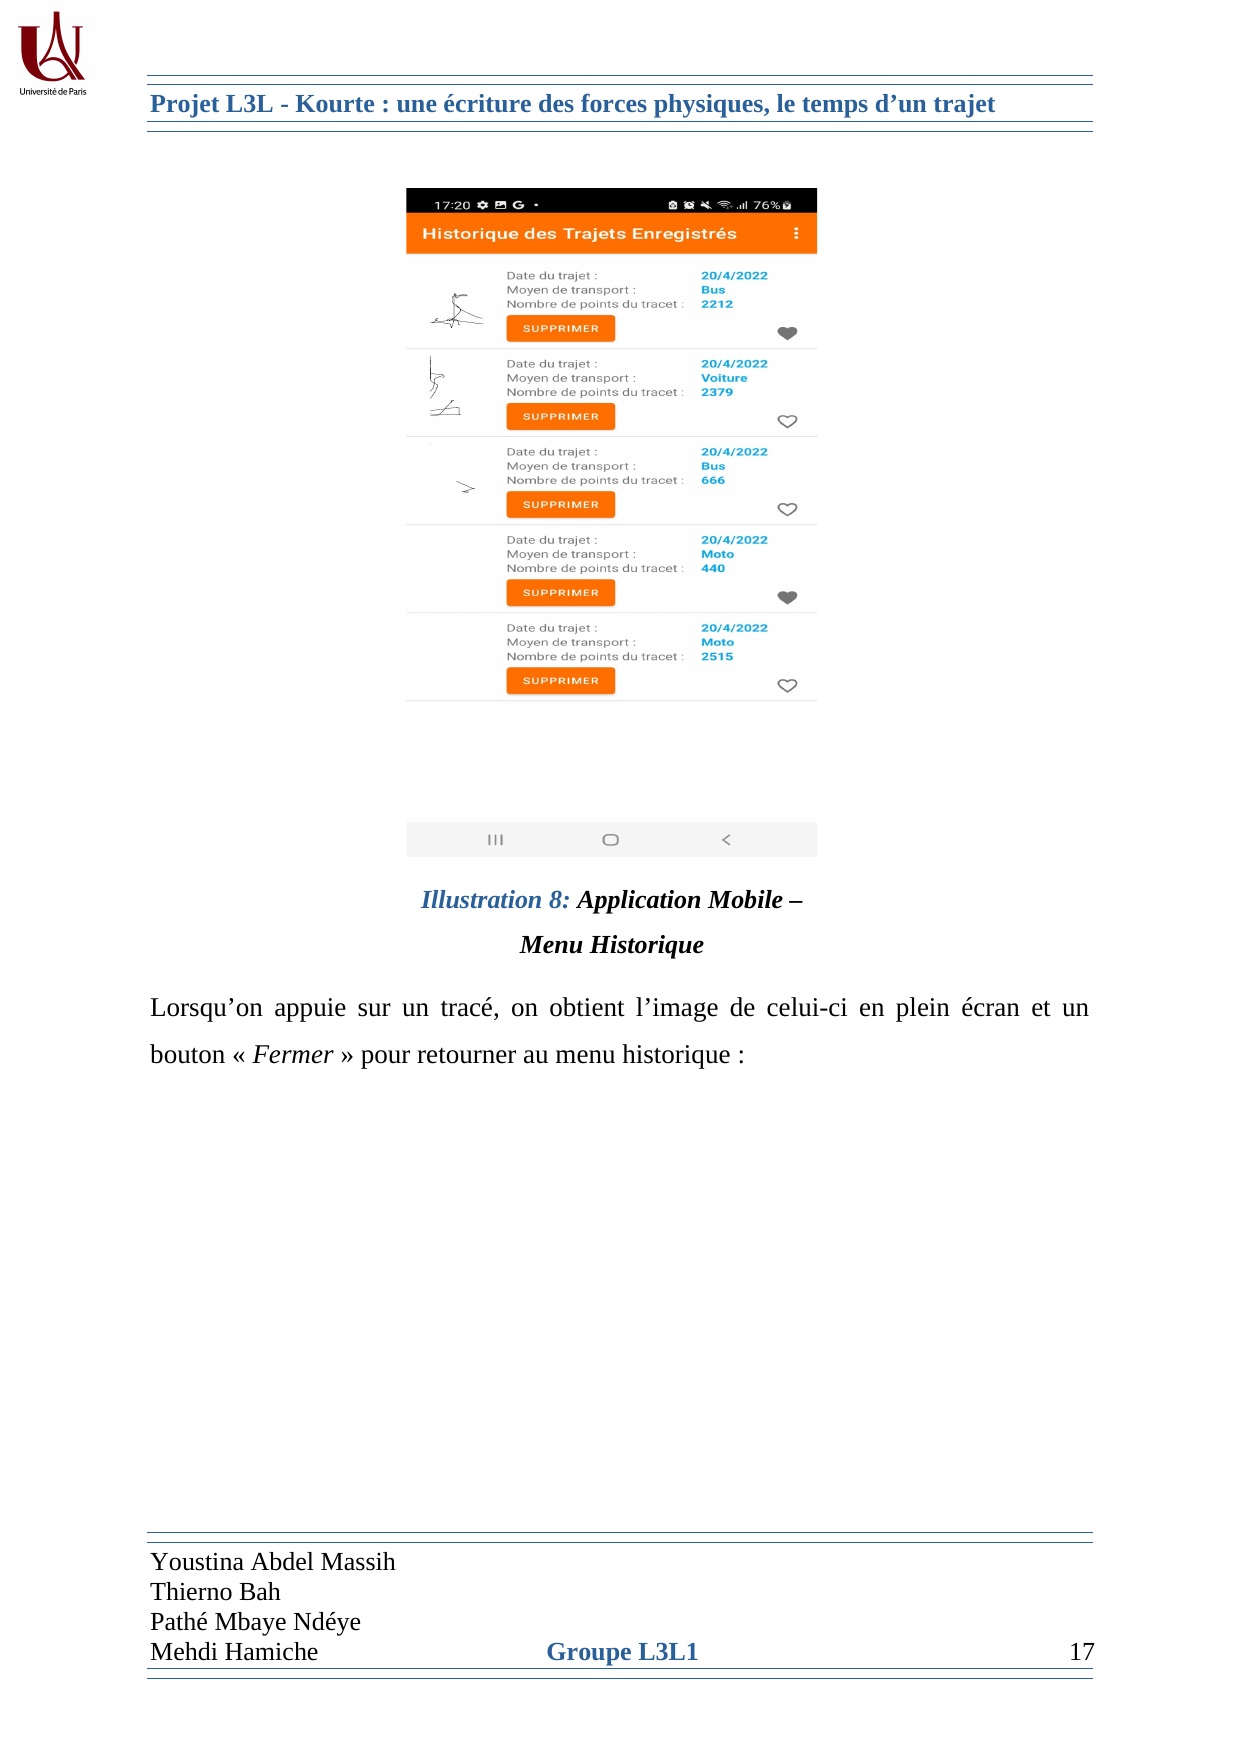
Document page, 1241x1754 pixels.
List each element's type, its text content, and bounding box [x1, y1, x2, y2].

text Lorsqu’on appuie sur un tracé, on obtient l’image de celui-ci en plein écran et un bouton « Fermer » pour retourner au menu historique : [150, 991, 1090, 1069]
text Illustration 8: Application Mobile – Menu Historique [406, 857, 817, 959]
picture [0, 0, 101, 107]
picture [406, 188, 818, 857]
